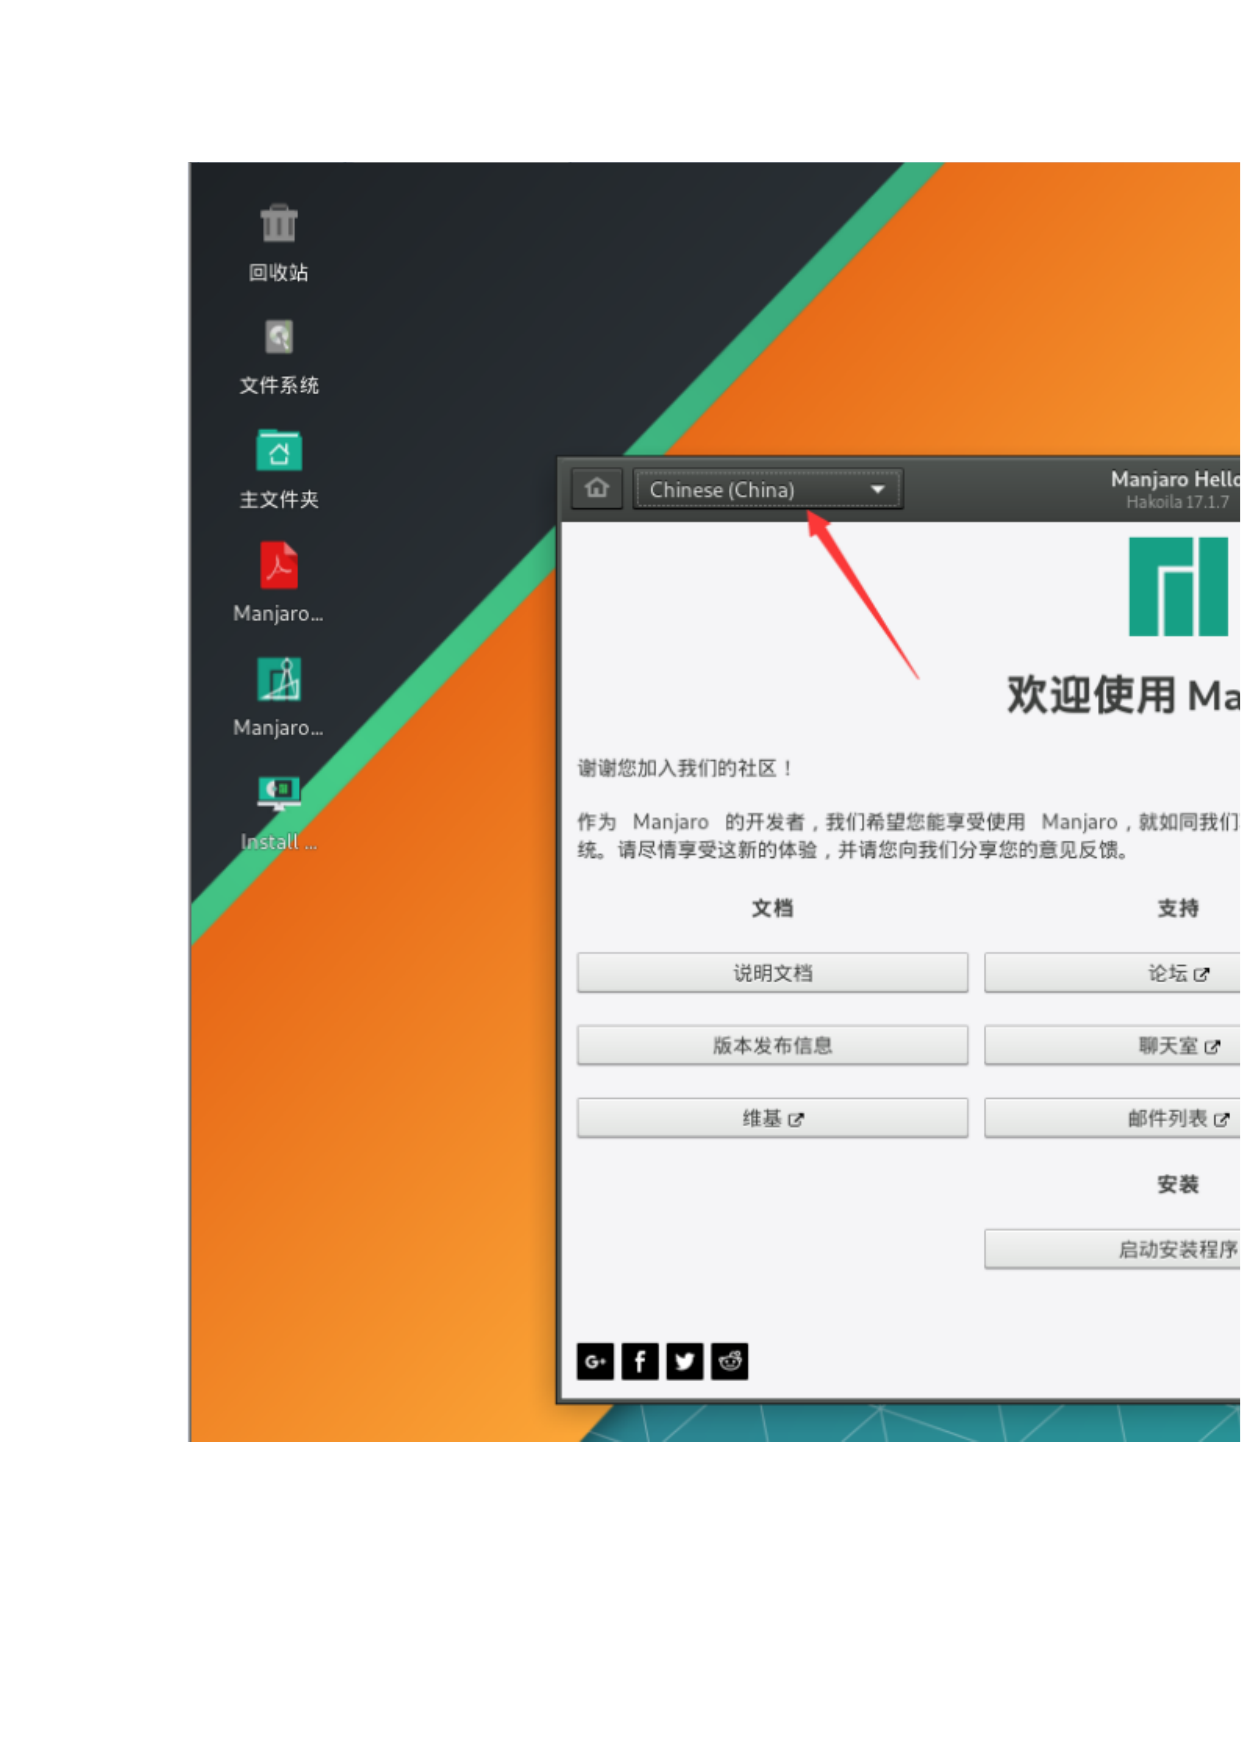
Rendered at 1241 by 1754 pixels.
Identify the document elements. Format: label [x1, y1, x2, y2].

picture [187, 162, 1241, 1442]
